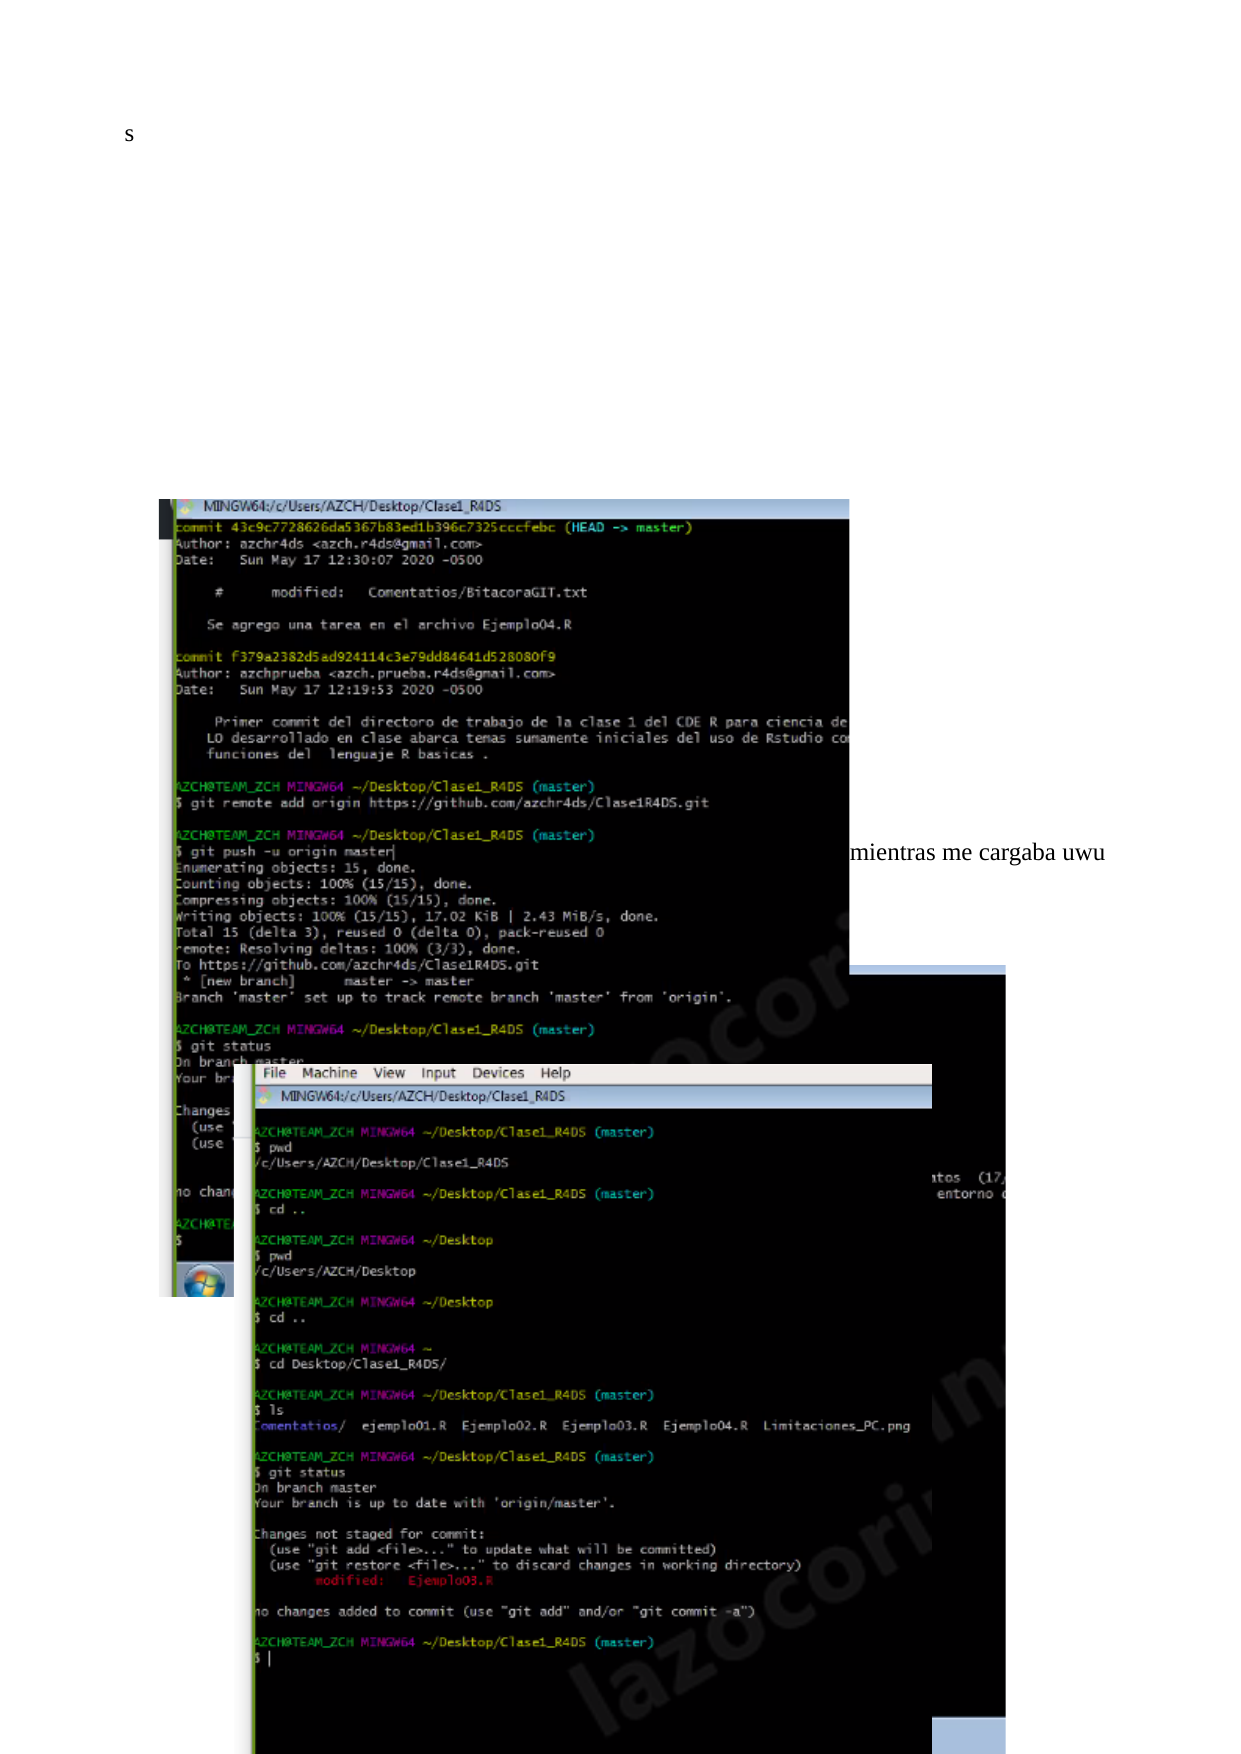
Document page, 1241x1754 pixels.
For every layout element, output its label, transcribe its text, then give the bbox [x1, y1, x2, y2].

text [118, 837, 158, 866]
text mientras me cargaba uwu [850, 837, 1122, 866]
text s [118, 118, 1122, 147]
picture [158, 499, 1006, 1754]
